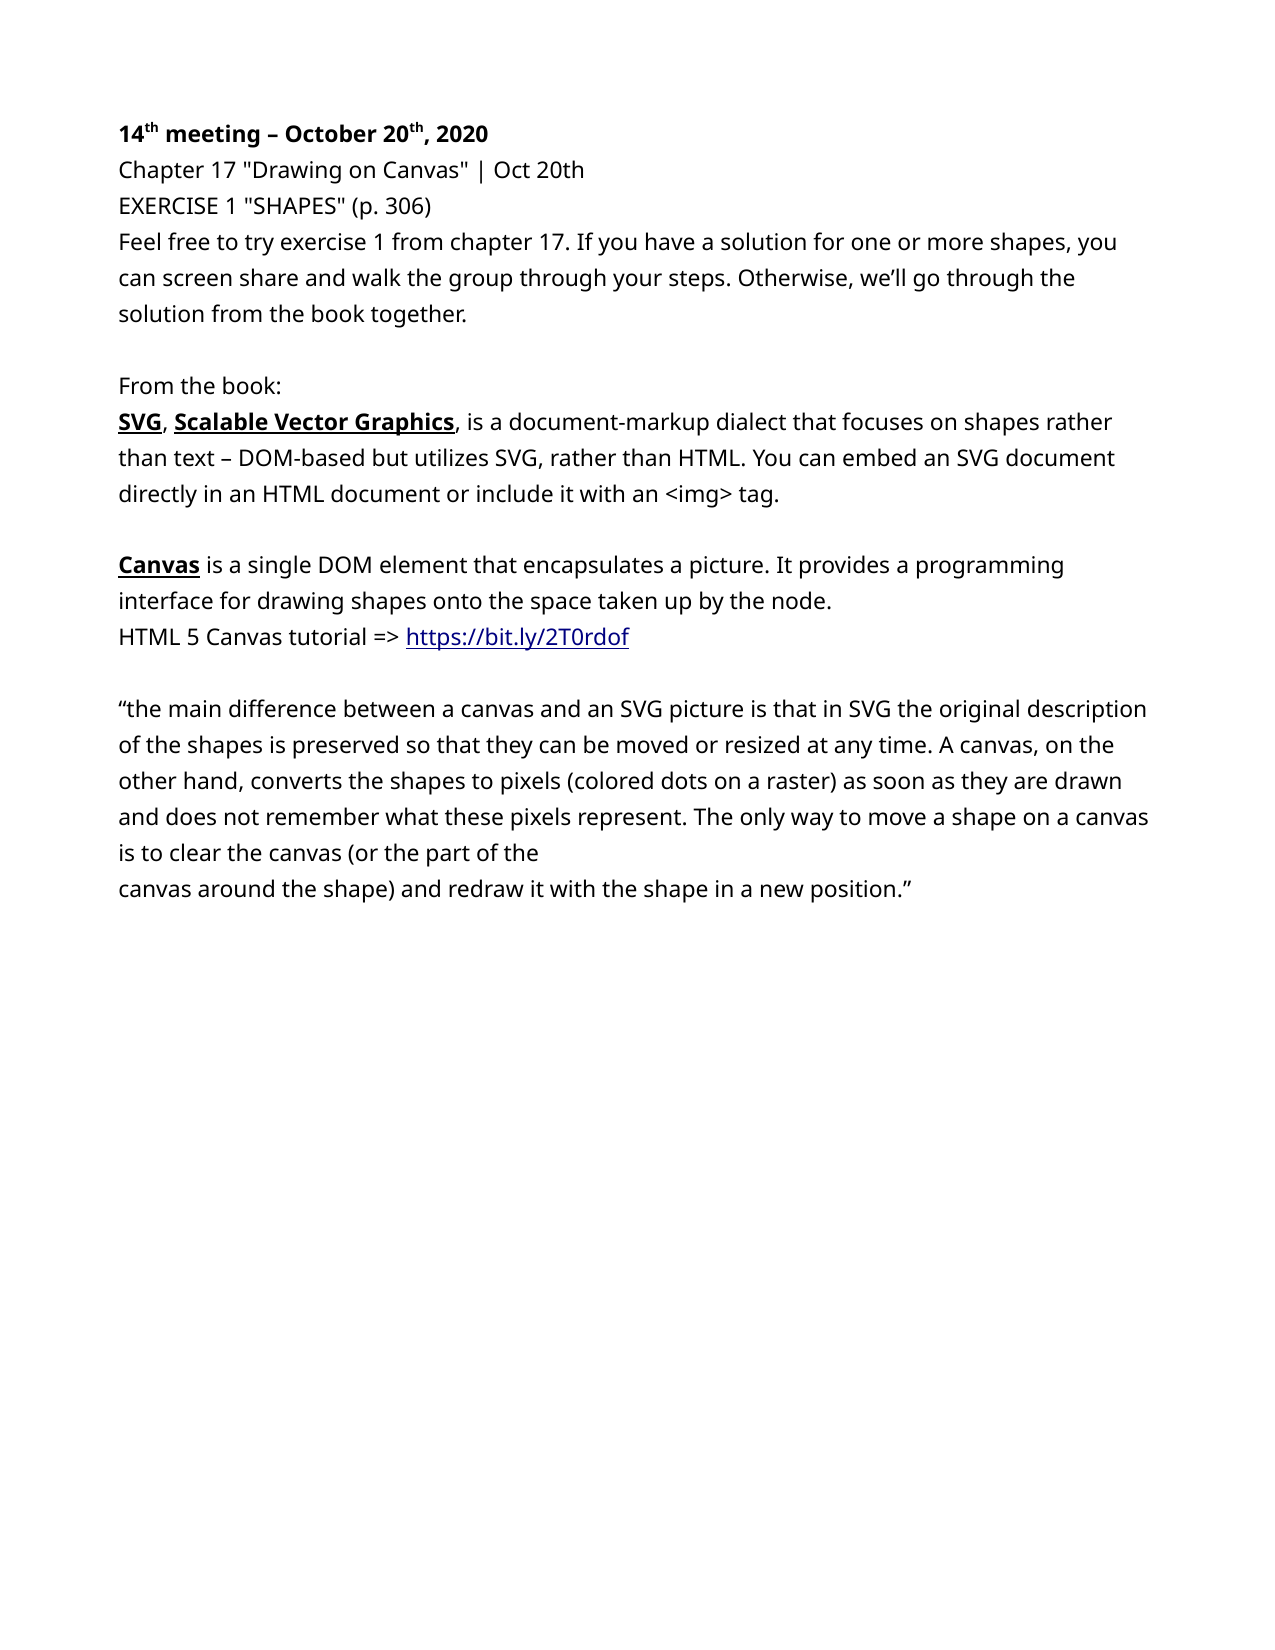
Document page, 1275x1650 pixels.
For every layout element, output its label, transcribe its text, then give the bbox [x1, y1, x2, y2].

text “the main difference between a canvas and an SVG picture is that in SVG the original description of the shapes is preserved so that they can be moved or resized at any time. A canvas, on the other hand, converts the shapes to pixels (colored dots on a raster) as soon as they are drawn and does not remember what these pixels represent. The only way to move a shape on a canvas is to clear the canvas (or the part of the [118, 693, 1157, 868]
text canvas around the shape) and redraw it with the shape in a new position.” [118, 873, 1157, 904]
text EXERCISE 1 "SHAPES" (p. 306) [118, 190, 1157, 221]
text From the book: [118, 370, 1157, 401]
text SVG, Scalable Vector Graphics, is a document-markup dialect that focuses on shapes rather than text – DOM-based but utilizes SVG, rather than HTML. You can embed an SVG document directly in an HTML document or include it with an <img> tag. [118, 406, 1157, 509]
text Chapter 17 "Drawing on Canvas" | Oct 20th [118, 154, 1157, 185]
text HTML 5 Canvas tutorial => https://bit.ly/2T0rdof [118, 621, 1157, 652]
text Canvas is a single DOM element that encapsulates a picture. It provides a programming interface for drawing shapes onto the space taken up by the node. [118, 549, 1157, 617]
text 14th meeting – October 20th, 2020 [118, 118, 1157, 149]
text Feel free to try exercise 1 from chapter 17. If you have a solution for one or more shapes, you can screen share and walk the group through your steps. Otherwise, we’ll go through the solution from the book together. [118, 226, 1157, 329]
